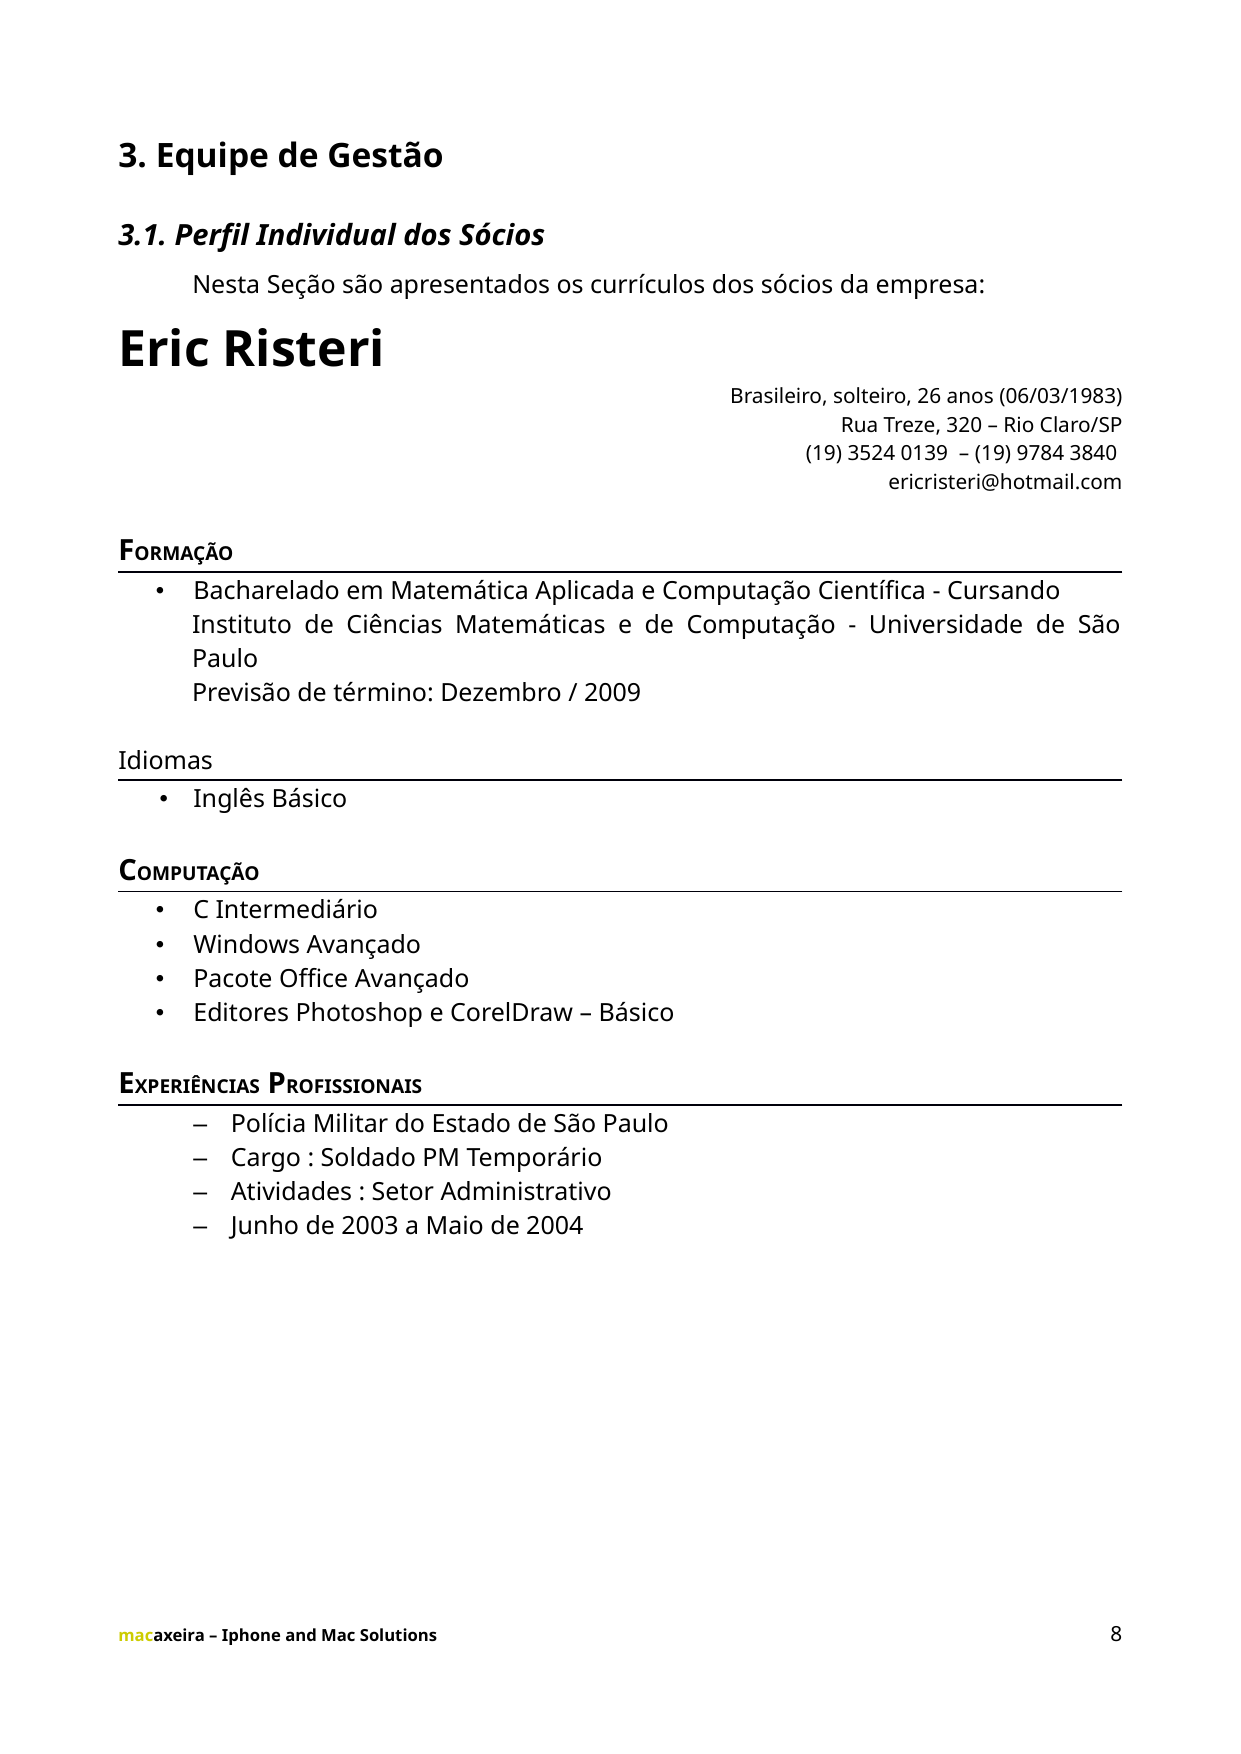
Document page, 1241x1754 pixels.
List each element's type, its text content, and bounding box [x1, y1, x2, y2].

subtitle 3. Equipe de Gestão [118, 131, 1122, 177]
list Bacharelado em Matemática Aplicada e Computação Científica - Cursando [156, 573, 1122, 607]
list Inglês Básico [118, 781, 1122, 815]
list Pacote Office Avançado [156, 960, 1122, 994]
text Brasileiro, solteiro, 26 anos (06/03/1983) [118, 382, 1122, 410]
text Computação [118, 849, 1122, 891]
list Junho de 2003 a Maio de 2004 [193, 1208, 1122, 1242]
text Experiências Profissionais [118, 1062, 1122, 1104]
text Rua Treze, 320 – Rio Claro/SP [118, 410, 1122, 438]
list Polícia Militar do Estado de São Paulo [193, 1106, 1122, 1140]
text Idiomas [118, 743, 1122, 779]
text Instituto de Ciências Matemáticas e de Computação - Universidade de São Paulo [192, 607, 1122, 675]
text ericristeri@hotmail.com [118, 467, 1122, 495]
list Windows Avançado [156, 926, 1122, 960]
text Nesta Seção são apresentados os currículos dos sócios da empresa: [118, 267, 1122, 301]
subtitle 3.1. Perfil Individual dos Sócios [118, 215, 1122, 254]
text (19) 3524 0139 – (19) 9784 3840 [118, 438, 1122, 467]
list Cargo : Soldado PM Temporário [193, 1140, 1122, 1174]
list C Intermediário [156, 892, 1122, 926]
list Atividades : Setor Administrativo [193, 1174, 1122, 1208]
text Eric Risteri [118, 313, 1122, 382]
list Editores Photoshop e CorelDraw – Básico [156, 994, 1122, 1028]
text Formação [118, 529, 1122, 571]
text Previsão de término: Dezembro / 2009 [192, 675, 1122, 709]
